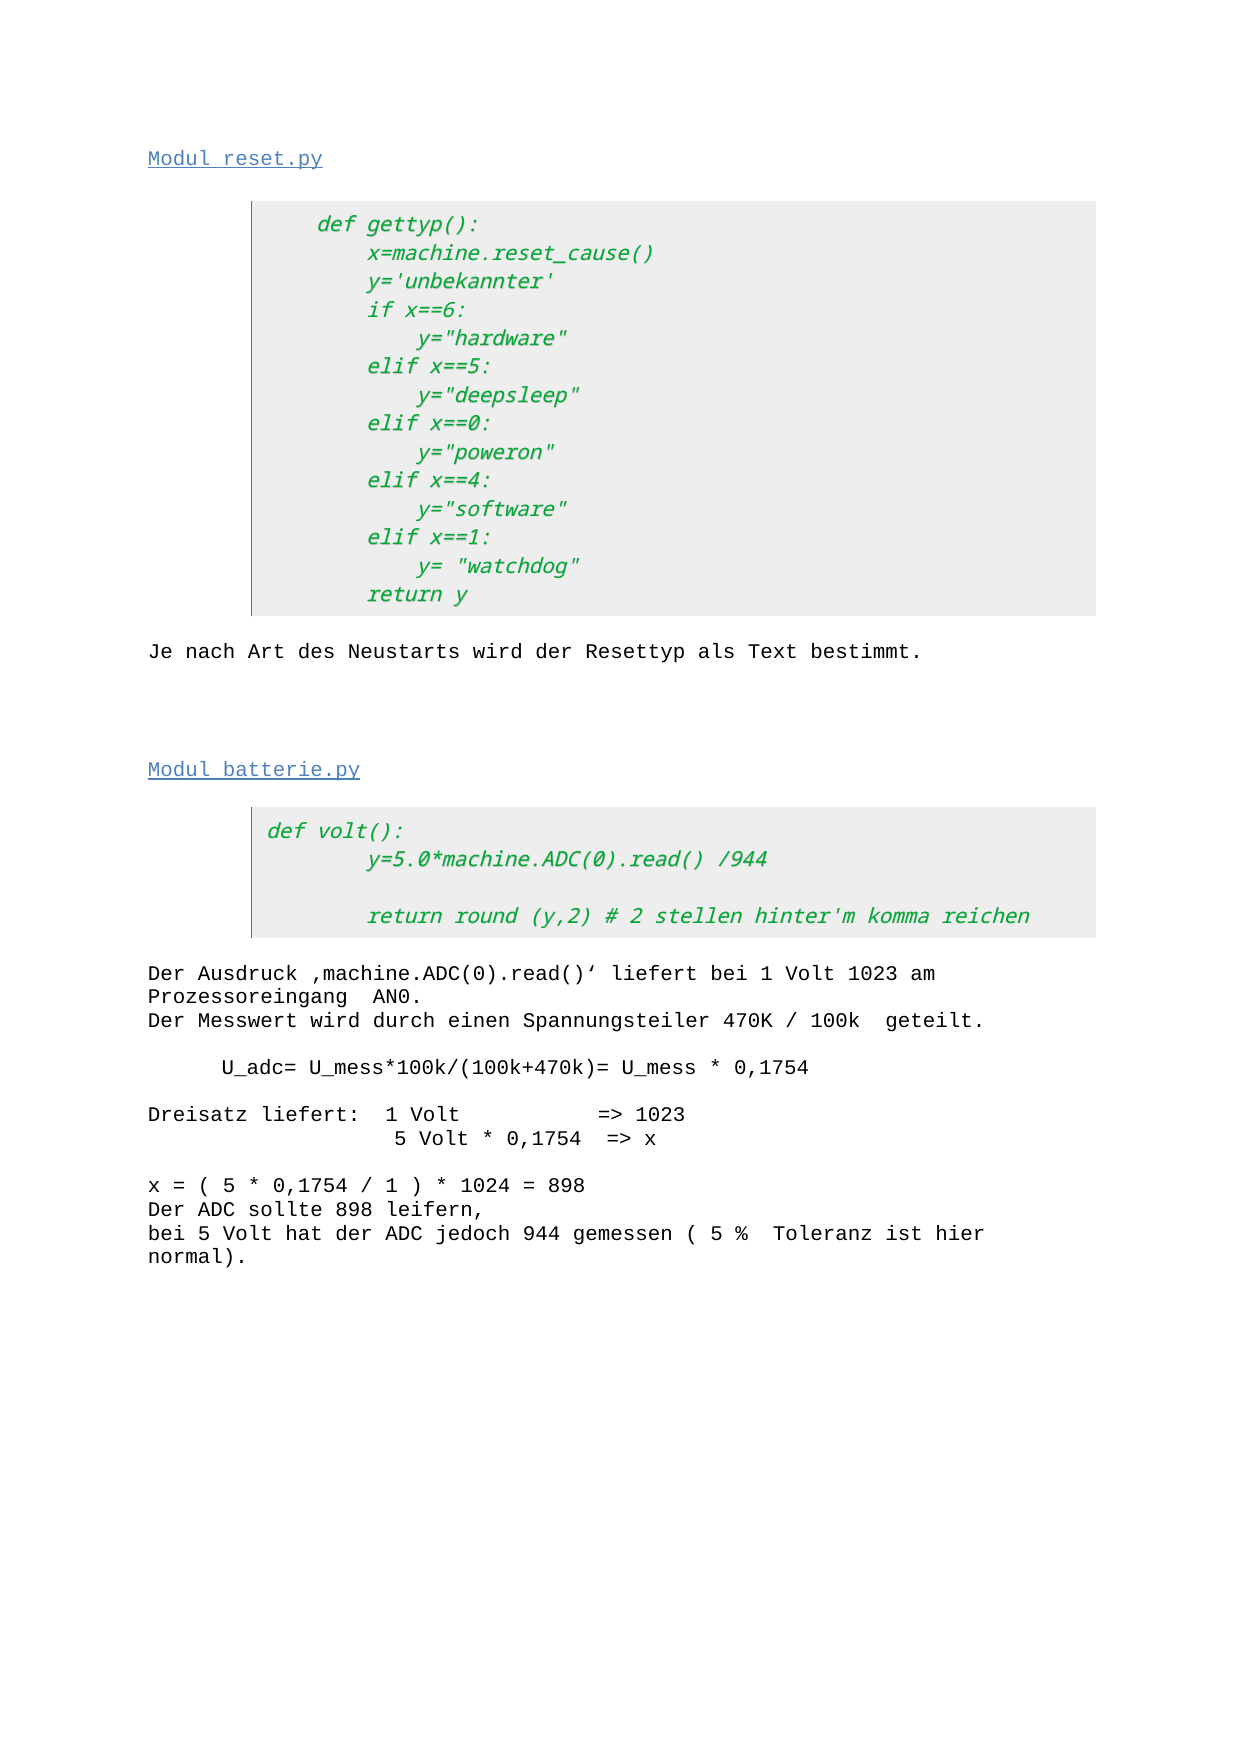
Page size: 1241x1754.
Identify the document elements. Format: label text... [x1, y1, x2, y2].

text x = ( 5 * 0,1754 / 1 ) * 1024 = 898 [148, 1175, 1093, 1199]
text Dreisatz liefert: 1 Volt => 1023 [148, 1104, 1093, 1128]
text Der ADC sollte 898 leifern, [148, 1199, 1093, 1223]
text y= "watchdog" [252, 551, 1096, 579]
text def volt(): [252, 807, 1096, 844]
text elif x==4: [252, 465, 1096, 494]
text return y [252, 579, 1096, 616]
subtitle Modul reset.py [148, 148, 1093, 171]
text 5 Volt * 0,1754 => x [148, 1128, 1093, 1152]
text elif x==1: [252, 522, 1096, 551]
text Der Messwert wird durch einen Spannungsteiler 470K / 100k geteilt. [148, 1010, 1093, 1033]
text def gettyp(): [252, 201, 1096, 238]
text x=machine.reset_cause() [252, 238, 1096, 266]
subtitle Modul batterie.py [148, 759, 1093, 783]
text return round (y,2) # 2 stellen hinter'm komma reichen [252, 901, 1096, 938]
text y='unbekannter' [252, 266, 1096, 295]
text U_adc= U_mess*100k/(100k+470k)= U_mess * 0,1754 [221, 1033, 1093, 1104]
text Je nach Art des Neustarts wird der Resettyp als Text bestimmt. [148, 641, 1093, 664]
text bei 5 Volt hat der ADC jedoch 944 gemessen ( 5 % Toleranz ist hier normal). [148, 1223, 1093, 1270]
text y="software" [252, 494, 1096, 522]
text elif x==5: [252, 352, 1096, 380]
text y="hardware" [252, 323, 1096, 352]
text y="deepsleep" [252, 380, 1096, 408]
text y="poweron" [252, 437, 1096, 465]
text elif x==0: [252, 408, 1096, 437]
text y=5.0*machine.ADC(0).read() /944 [252, 844, 1096, 873]
text Der Ausdruck ‚machine.ADC(0).read()‘ liefert bei 1 Volt 1023 am Prozessoreingang AN0. [148, 963, 1093, 1010]
text if x==6: [252, 295, 1096, 323]
